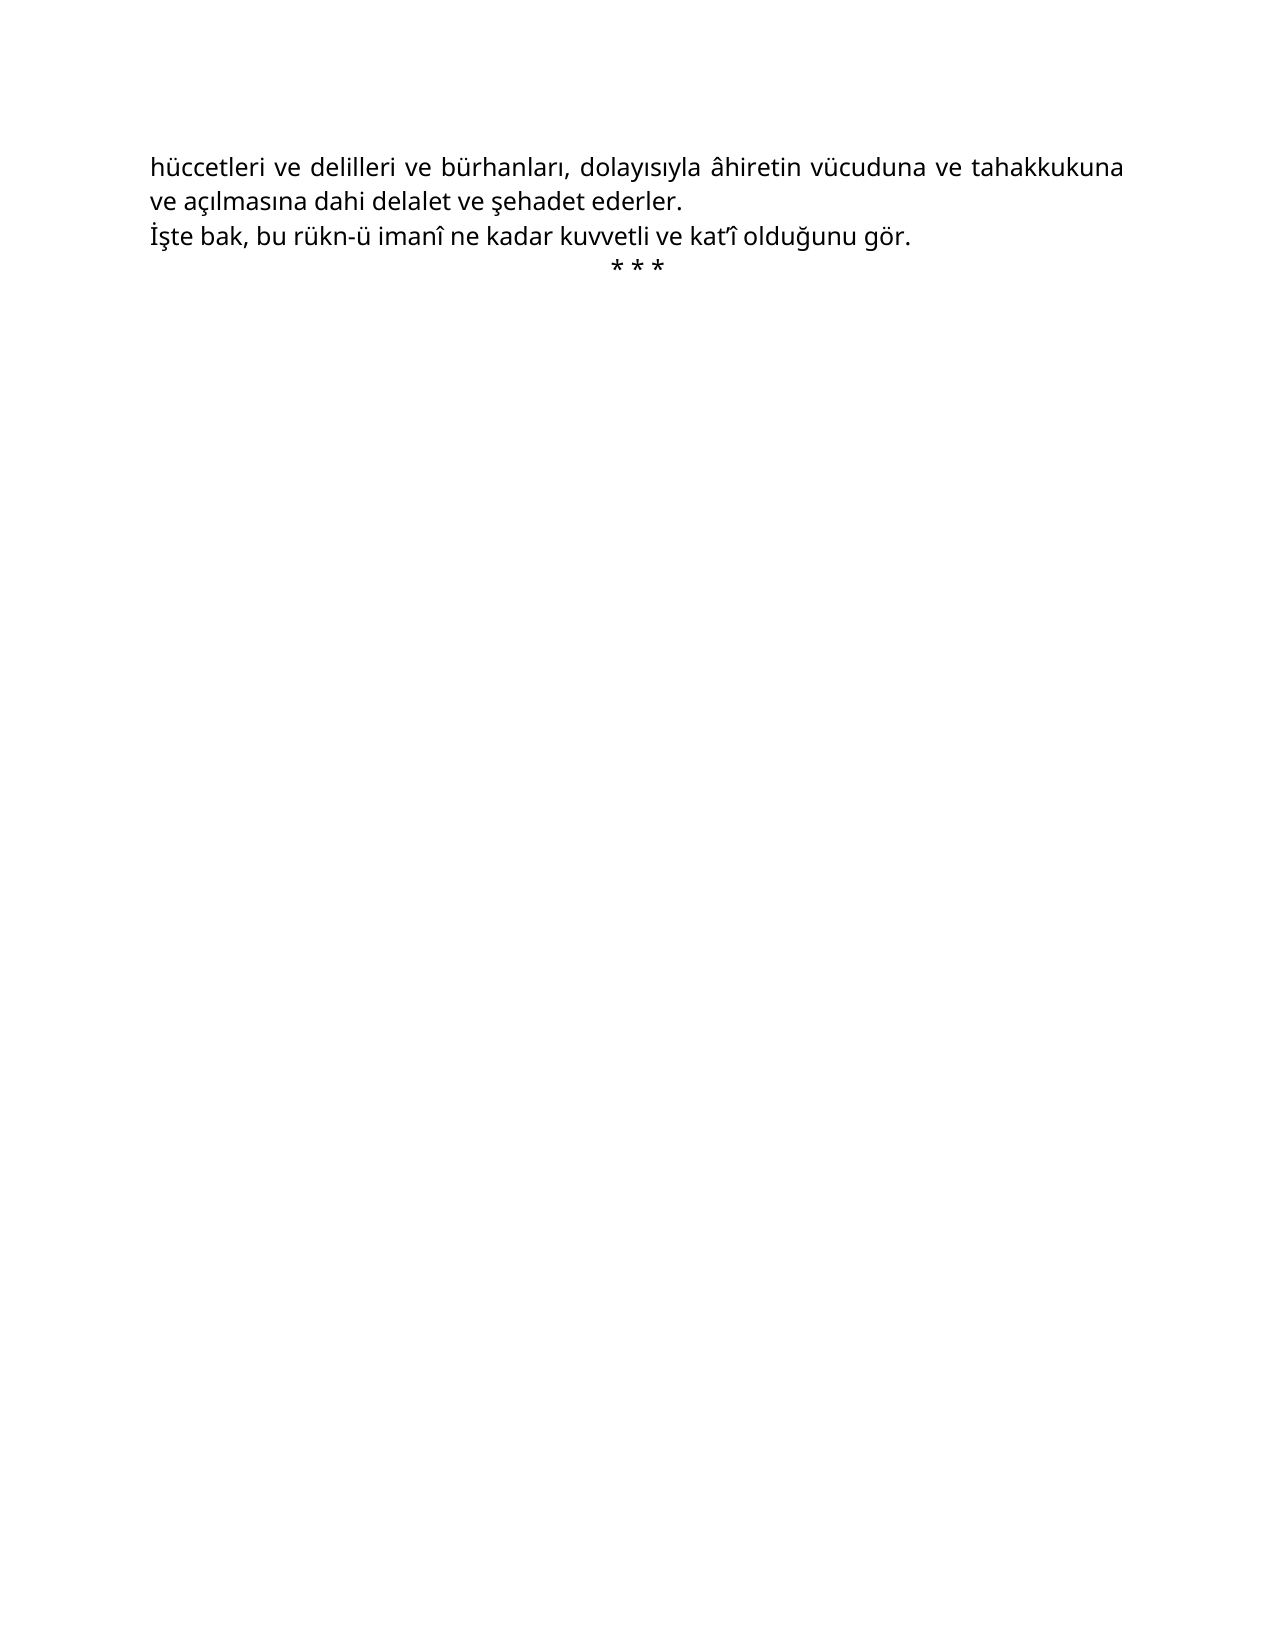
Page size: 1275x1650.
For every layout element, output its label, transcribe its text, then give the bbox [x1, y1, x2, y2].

text İşte bak, bu rükn-ü imanî ne kadar kuvvetli ve kat’î olduğunu gör. [150, 218, 1125, 252]
text * * * [150, 252, 1125, 286]
text hüccetleri ve delilleri ve bürhanları, dolayısıyla âhiretin vücuduna ve tahakkukuna ve açılmasına dahi delalet ve şehadet ederler. [150, 150, 1125, 218]
